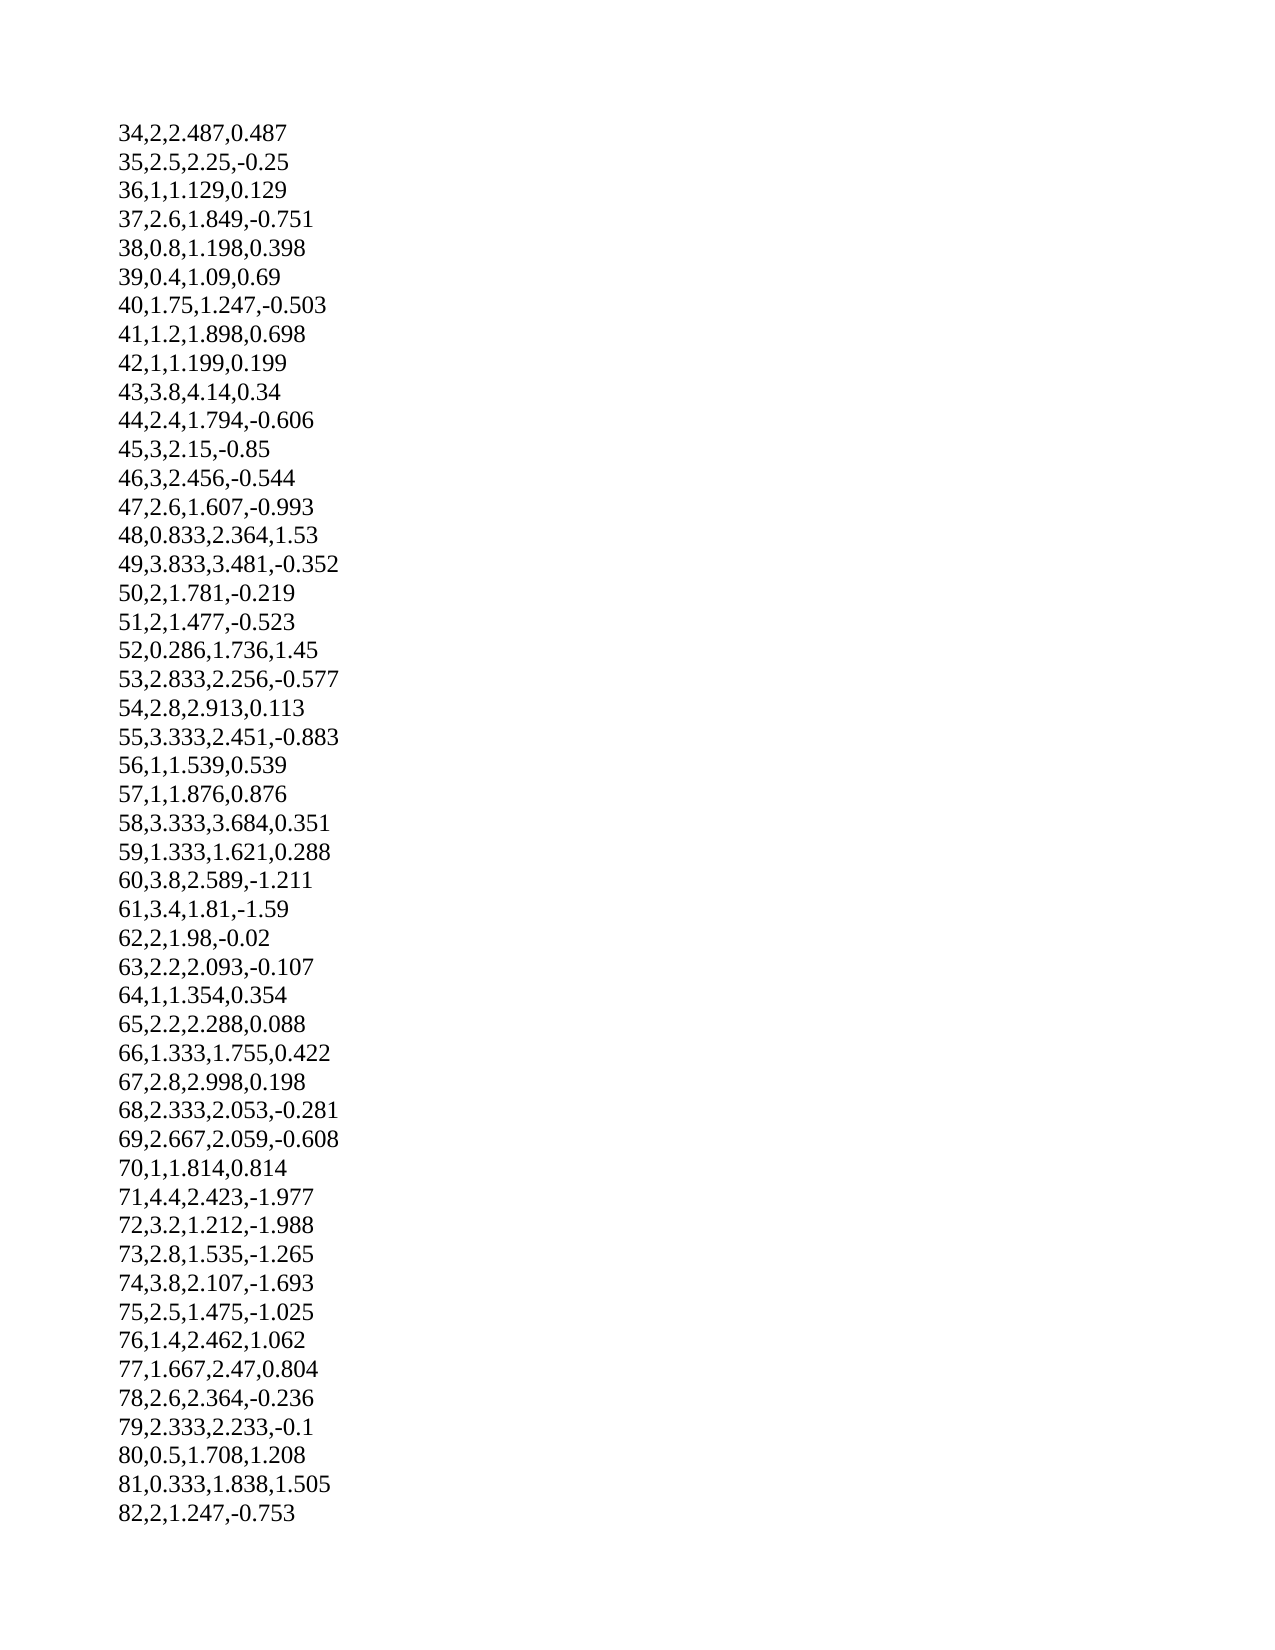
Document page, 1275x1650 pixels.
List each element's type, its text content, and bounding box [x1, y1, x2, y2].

text 38,0.8,1.198,0.398 [118, 233, 1157, 262]
text 69,2.667,2.059,-0.608 [118, 1124, 1157, 1153]
text 68,2.333,2.053,-0.281 [118, 1096, 1157, 1124]
text 53,2.833,2.256,-0.577 [118, 664, 1157, 693]
text 73,2.8,1.535,-1.265 [118, 1239, 1157, 1268]
text 37,2.6,1.849,-0.751 [118, 204, 1157, 233]
text 39,0.4,1.09,0.69 [118, 262, 1157, 291]
text 50,2,1.781,-0.219 [118, 578, 1157, 607]
text 61,3.4,1.81,-1.59 [118, 894, 1157, 923]
text 70,1,1.814,0.814 [118, 1153, 1157, 1182]
text 78,2.6,2.364,-0.236 [118, 1383, 1157, 1412]
text 81,0.333,1.838,1.505 [118, 1469, 1157, 1498]
text 49,3.833,3.481,-0.352 [118, 549, 1157, 578]
text 34,2,2.487,0.487 [118, 118, 1157, 147]
text 71,4.4,2.423,-1.977 [118, 1182, 1157, 1211]
text 56,1,1.539,0.539 [118, 751, 1157, 779]
text 41,1.2,1.898,0.698 [118, 319, 1157, 348]
text 75,2.5,1.475,-1.025 [118, 1297, 1157, 1326]
text 64,1,1.354,0.354 [118, 981, 1157, 1009]
text 67,2.8,2.998,0.198 [118, 1067, 1157, 1096]
text 80,0.5,1.708,1.208 [118, 1441, 1157, 1469]
text 58,3.333,3.684,0.351 [118, 808, 1157, 837]
text 65,2.2,2.288,0.088 [118, 1009, 1157, 1038]
text 55,3.333,2.451,-0.883 [118, 722, 1157, 751]
text 63,2.2,2.093,-0.107 [118, 952, 1157, 981]
text 59,1.333,1.621,0.288 [118, 837, 1157, 866]
text 79,2.333,2.233,-0.1 [118, 1412, 1157, 1441]
text 82,2,1.247,-0.753 [118, 1498, 1157, 1527]
text 72,3.2,1.212,-1.988 [118, 1211, 1157, 1239]
text 42,1,1.199,0.199 [118, 348, 1157, 377]
text 77,1.667,2.47,0.804 [118, 1354, 1157, 1383]
text 44,2.4,1.794,-0.606 [118, 406, 1157, 434]
text 36,1,1.129,0.129 [118, 176, 1157, 204]
text 45,3,2.15,-0.85 [118, 434, 1157, 463]
text 51,2,1.477,-0.523 [118, 607, 1157, 636]
text 60,3.8,2.589,-1.211 [118, 866, 1157, 894]
text 35,2.5,2.25,-0.25 [118, 147, 1157, 176]
text 47,2.6,1.607,-0.993 [118, 492, 1157, 521]
text 48,0.833,2.364,1.53 [118, 521, 1157, 549]
text 54,2.8,2.913,0.113 [118, 693, 1157, 722]
text 57,1,1.876,0.876 [118, 779, 1157, 808]
text 46,3,2.456,-0.544 [118, 463, 1157, 492]
text 76,1.4,2.462,1.062 [118, 1326, 1157, 1354]
text 66,1.333,1.755,0.422 [118, 1038, 1157, 1067]
text 62,2,1.98,-0.02 [118, 923, 1157, 952]
text 74,3.8,2.107,-1.693 [118, 1268, 1157, 1297]
text 40,1.75,1.247,-0.503 [118, 291, 1157, 319]
text 52,0.286,1.736,1.45 [118, 636, 1157, 664]
text 43,3.8,4.14,0.34 [118, 377, 1157, 406]
